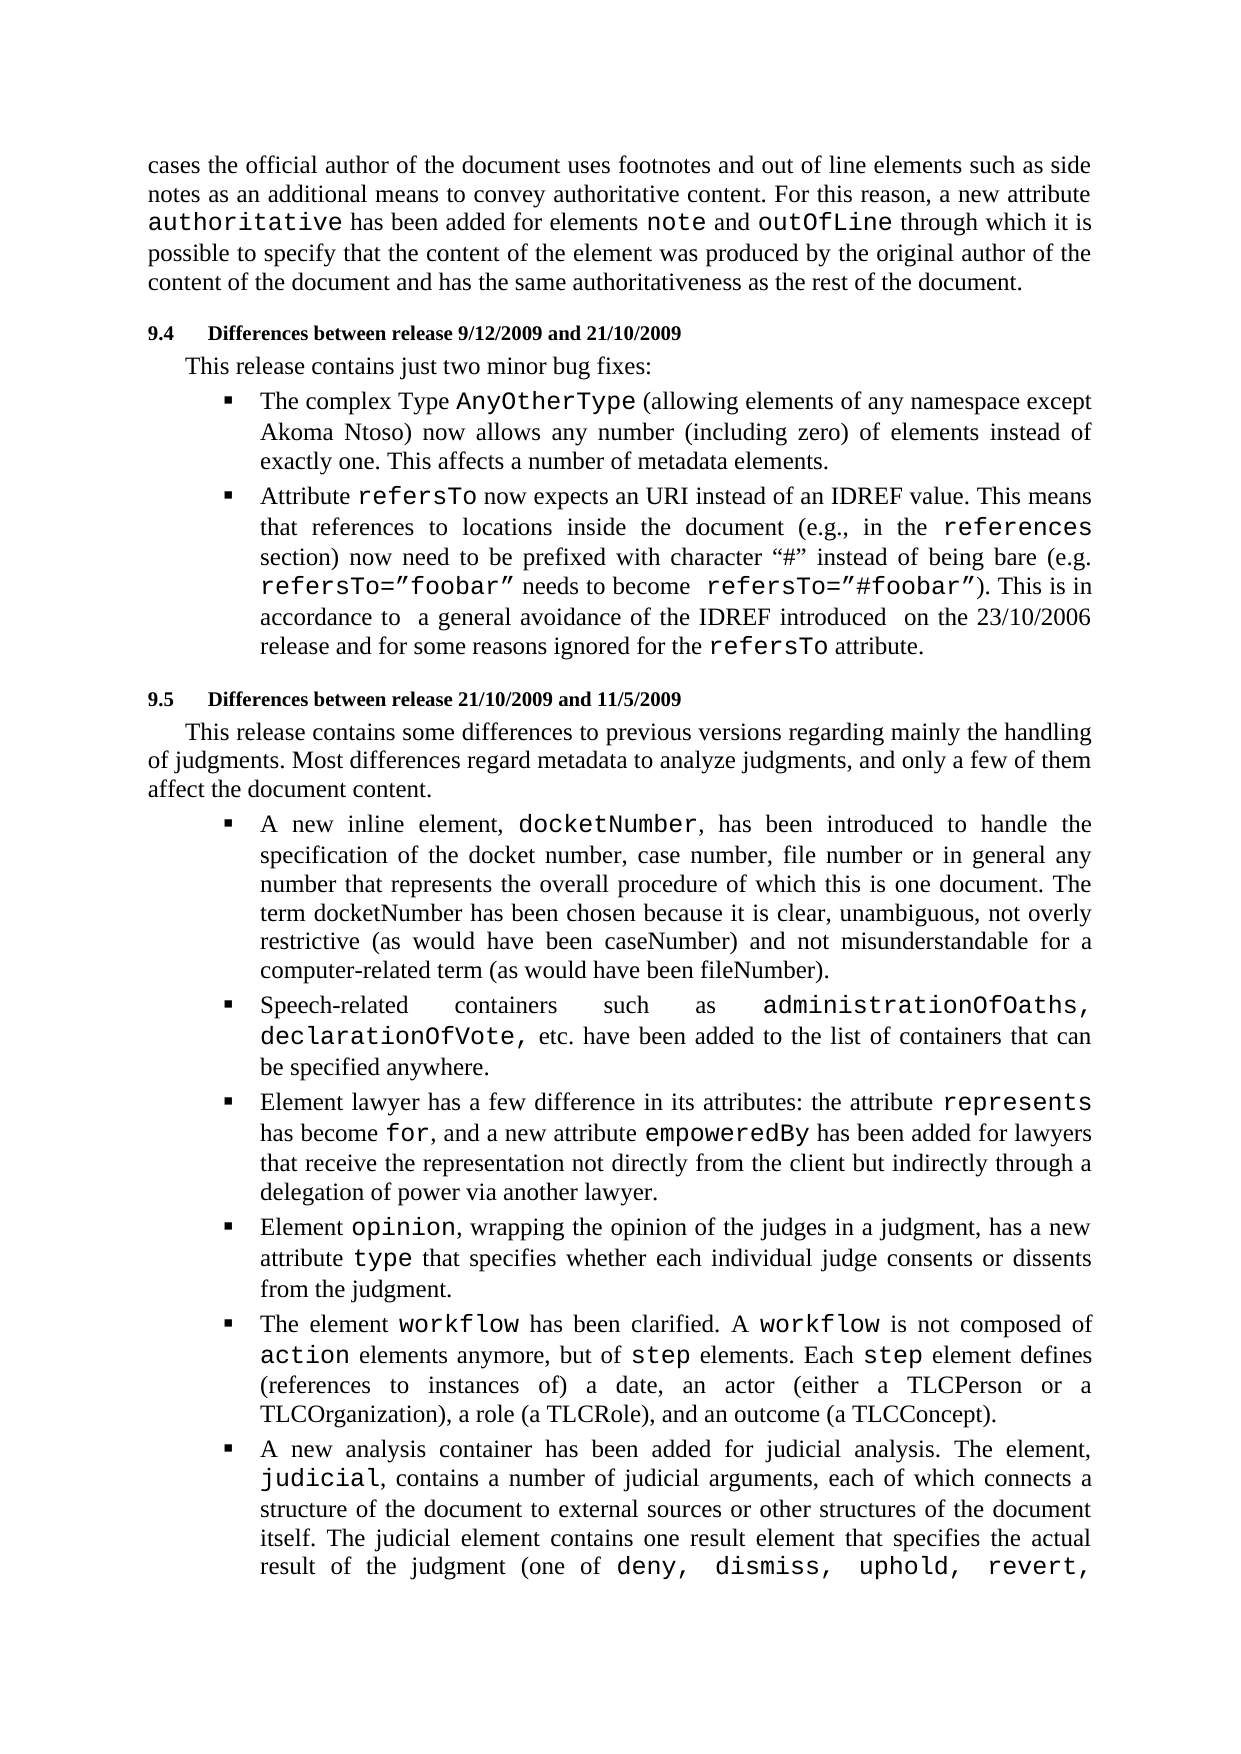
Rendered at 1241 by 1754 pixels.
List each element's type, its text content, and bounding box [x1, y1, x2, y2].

list Element opinion, wrapping the opinion of the judges in a judgment, has a new attribute type that specifies whether each individual judge consents or dissents from the judgment. [222, 1212, 1092, 1303]
text cases the official author of the document uses footnotes and out of line elements such as side notes as an additional means to convey authoritative content. For this reason, a new attribute authoritative has been added for elements note and outOfLine through which it is possible to specify that the content of the element was produced by the original author of the content of the document and has the same authoritativeness as the rest of the document. [148, 150, 1092, 296]
list A new inline element, docketNumber, has been introduced to handle the specification of the docket number, case number, file number or in general any number that represents the overall procedure of which this is one document. The term docketNumber has been chosen because it is clear, unambiguous, not overly restrictive (as would have been caseNumber) and not misunderstandable for a computer-related term (as would have been fileNumber). [222, 809, 1092, 984]
subtitle Differences between release 21/10/2009 and 11/5/2009 [148, 687, 1092, 711]
list The element workflow has been clarified. A workflow is not composed of action elements anymore, but of step elements. Each step element defines (references to instances of) a date, an actor (either a TLCPerson or a TLCOrganization), a role (a TLCRole), and an outcome (a TLCConcept). [222, 1309, 1092, 1428]
list A new analysis container has been added for judicial analysis. The element, judicial, contains a number of judicial arguments, each of which connects a structure of the document to external sources or other structures of the document itself. The judicial element contains one result element that specifies the actual result of the judgment (one of deny, dismiss, uphold, revert, [222, 1434, 1092, 1582]
list Speech-related containers such as administrationOfOaths, declarationOfVote, etc. have been added to the list of containers that can be specified anywhere. [222, 990, 1092, 1081]
list Attribute refersTo now expects an URI instead of an IDREF value. This means that references to locations inside the document (e.g., in the references section) now need to be prefixed with character “#” instead of being bare (e.g. refersTo=”foobar” needs to become refersTo=”#foobar”). This is in accordance to a general avoidance of the IDREF introduced on the 23/10/2006 release and for some reasons ignored for the refersTo attribute. [222, 481, 1092, 662]
text This release contains some differences to previous versions regarding mainly the handling of judgments. Most differences regard metadata to analyze judgments, and only a few of them affect the document content. [148, 717, 1092, 803]
list Element lawyer has a few difference in its attributes: the attribute represents has become for, and a new attribute empoweredBy has been added for lawyers that receive the representation not directly from the client but indirectly through a delegation of power via another lawyer. [222, 1087, 1092, 1206]
subtitle Differences between release 9/12/2009 and 21/10/2009 [148, 321, 1092, 345]
text This release contains just two minor bug fixes: [148, 351, 1092, 380]
list The complex Type AnyOtherType (allowing elements of any namespace except Akoma Ntoso) now allows any number (including zero) of elements instead of exactly one. This affects a number of metadata elements. [222, 386, 1092, 474]
